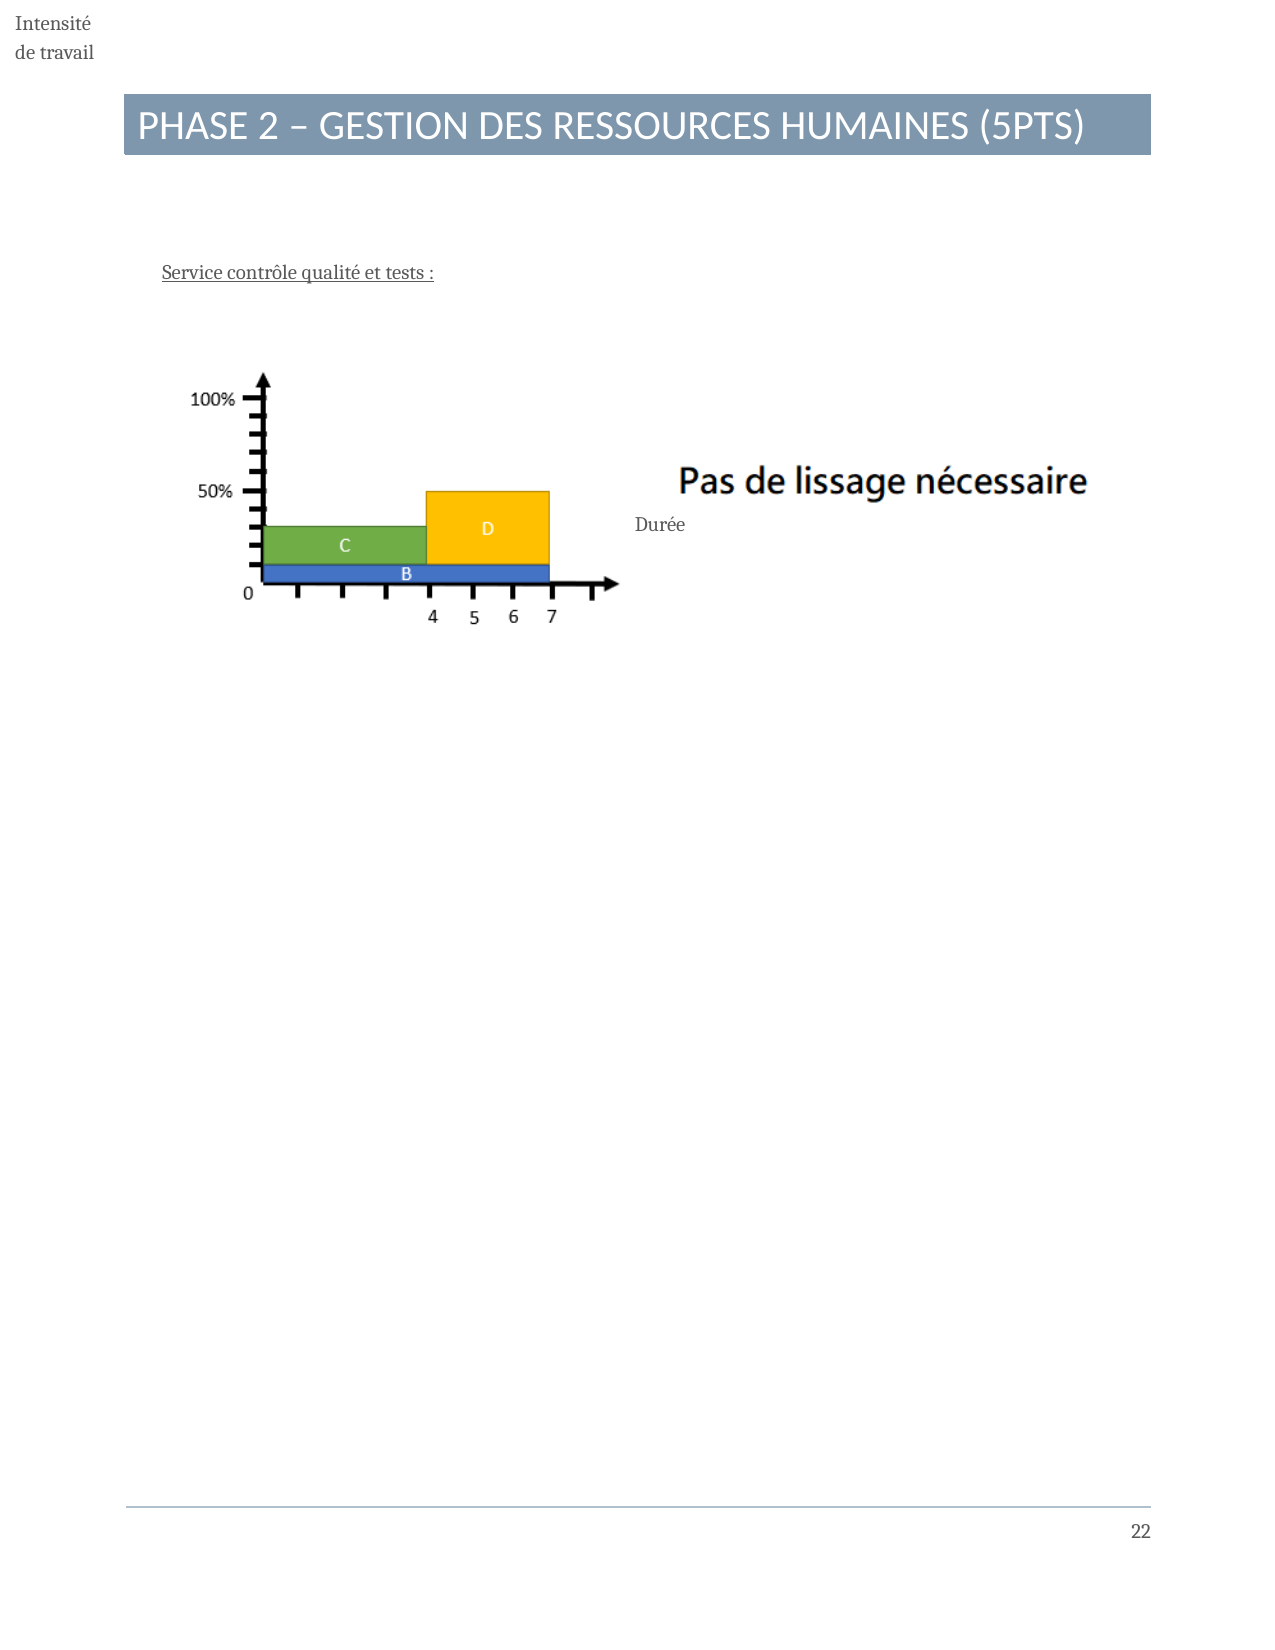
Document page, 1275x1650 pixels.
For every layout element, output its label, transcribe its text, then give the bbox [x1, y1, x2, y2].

text Durée [634, 512, 700, 536]
text Intensité de travail [15, 12, 110, 64]
text Service contrôle qualité et tests : [162, 261, 1113, 284]
